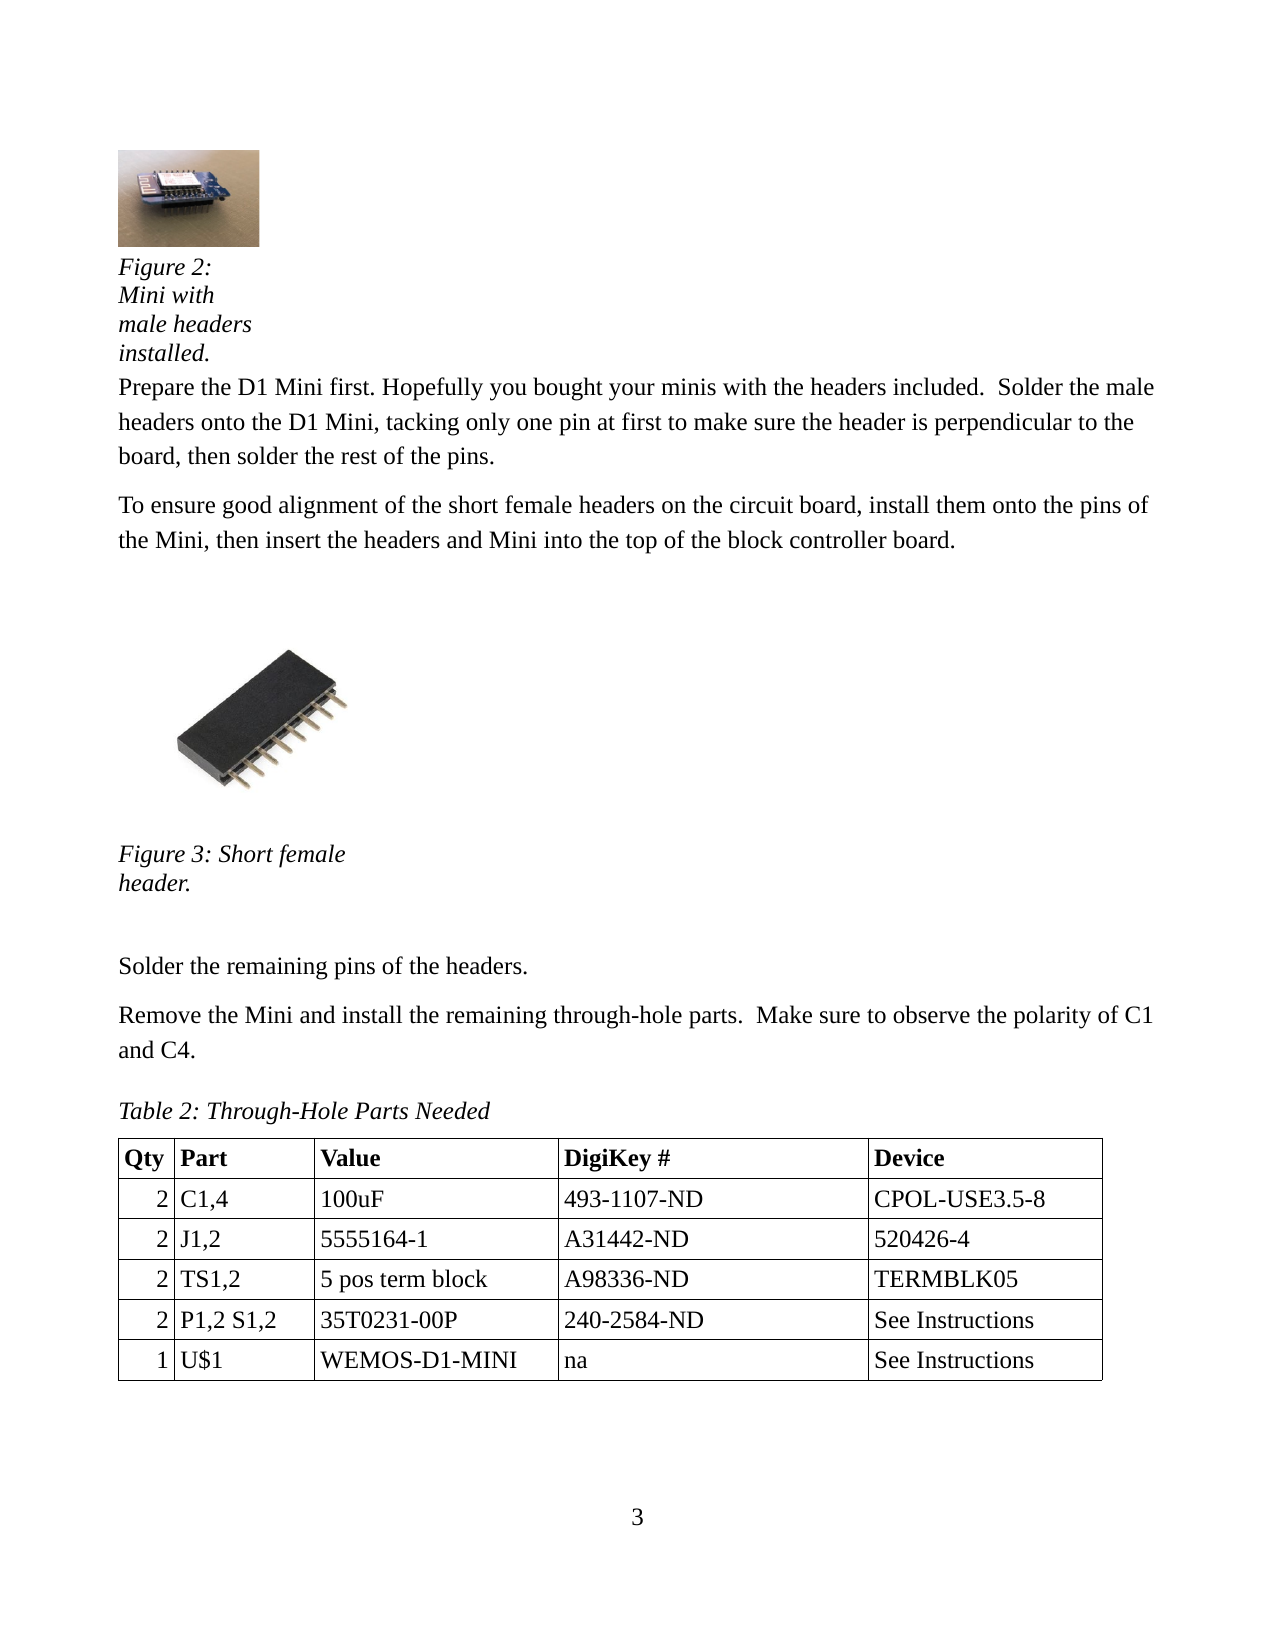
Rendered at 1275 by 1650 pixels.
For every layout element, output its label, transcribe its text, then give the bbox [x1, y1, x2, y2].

table_header Value [315, 1139, 558, 1178]
table_header Part [175, 1139, 314, 1178]
table_cell 2 [119, 1300, 174, 1339]
picture [118, 150, 260, 247]
table_header Qty [119, 1139, 174, 1178]
table_cell 520426-4 [869, 1219, 1102, 1258]
table_cell 2 [119, 1219, 174, 1258]
text Table 2: Through-Hole Parts Needed [118, 1096, 1157, 1125]
table_cell A98336-ND [559, 1260, 868, 1299]
table_cell P1,2 S1,2 [175, 1300, 314, 1339]
table_cell 5 pos term block [315, 1260, 558, 1299]
text [118, 588, 412, 613]
table_header Device [869, 1139, 1102, 1178]
table_cell 5555164-1 [315, 1219, 558, 1258]
table_header DigiKey # [559, 1139, 868, 1178]
table_cell TS1,2 [175, 1260, 314, 1299]
table_cell 2 [119, 1260, 174, 1299]
table_cell 240-2584-ND [559, 1300, 868, 1339]
picture [118, 613, 413, 834]
text Figure 2: Mini with male headers installed. [118, 247, 259, 367]
table_cell See Instructions [869, 1340, 1102, 1379]
table_cell TERMBLK05 [869, 1260, 1102, 1299]
table_cell na [559, 1340, 868, 1379]
table_cell U$1 [175, 1340, 314, 1379]
table_cell 1 [119, 1340, 174, 1379]
text Prepare the D1 Mini first. Hopefully you bought your minis with the headers included. Solder the male headers onto the D1 Mini, tacking only one pin at first to make sure the header is perpendicular to the board, then solder the rest of the pins. [118, 118, 1157, 470]
table_cell 35T0231-00P [315, 1300, 558, 1339]
table_cell WEMOS-D1-MINI [315, 1340, 558, 1379]
table_cell 2 [119, 1179, 174, 1218]
table_cell J1,2 [175, 1219, 314, 1258]
table_cell 100uF [315, 1179, 558, 1218]
table_cell 493-1107-ND [559, 1179, 868, 1218]
table_cell See Instructions [869, 1300, 1102, 1339]
table_cell C1,4 [175, 1179, 314, 1218]
text Figure 3: Short female header. [118, 834, 412, 896]
text To ensure good alignment of the short female headers on the circuit board, install them onto the pins of the Mini, then insert the headers and Mini into the top of the block controller board. [118, 491, 1157, 554]
table_cell CPOL-USE3.5-8 [869, 1179, 1102, 1218]
table_cell A31442-ND [559, 1219, 868, 1258]
text Remove the Mini and install the remaining through-hole parts. Make sure to observe the polarity of C1 and C4. [118, 1000, 1157, 1063]
text Solder the remaining pins of the headers. [118, 951, 1157, 980]
